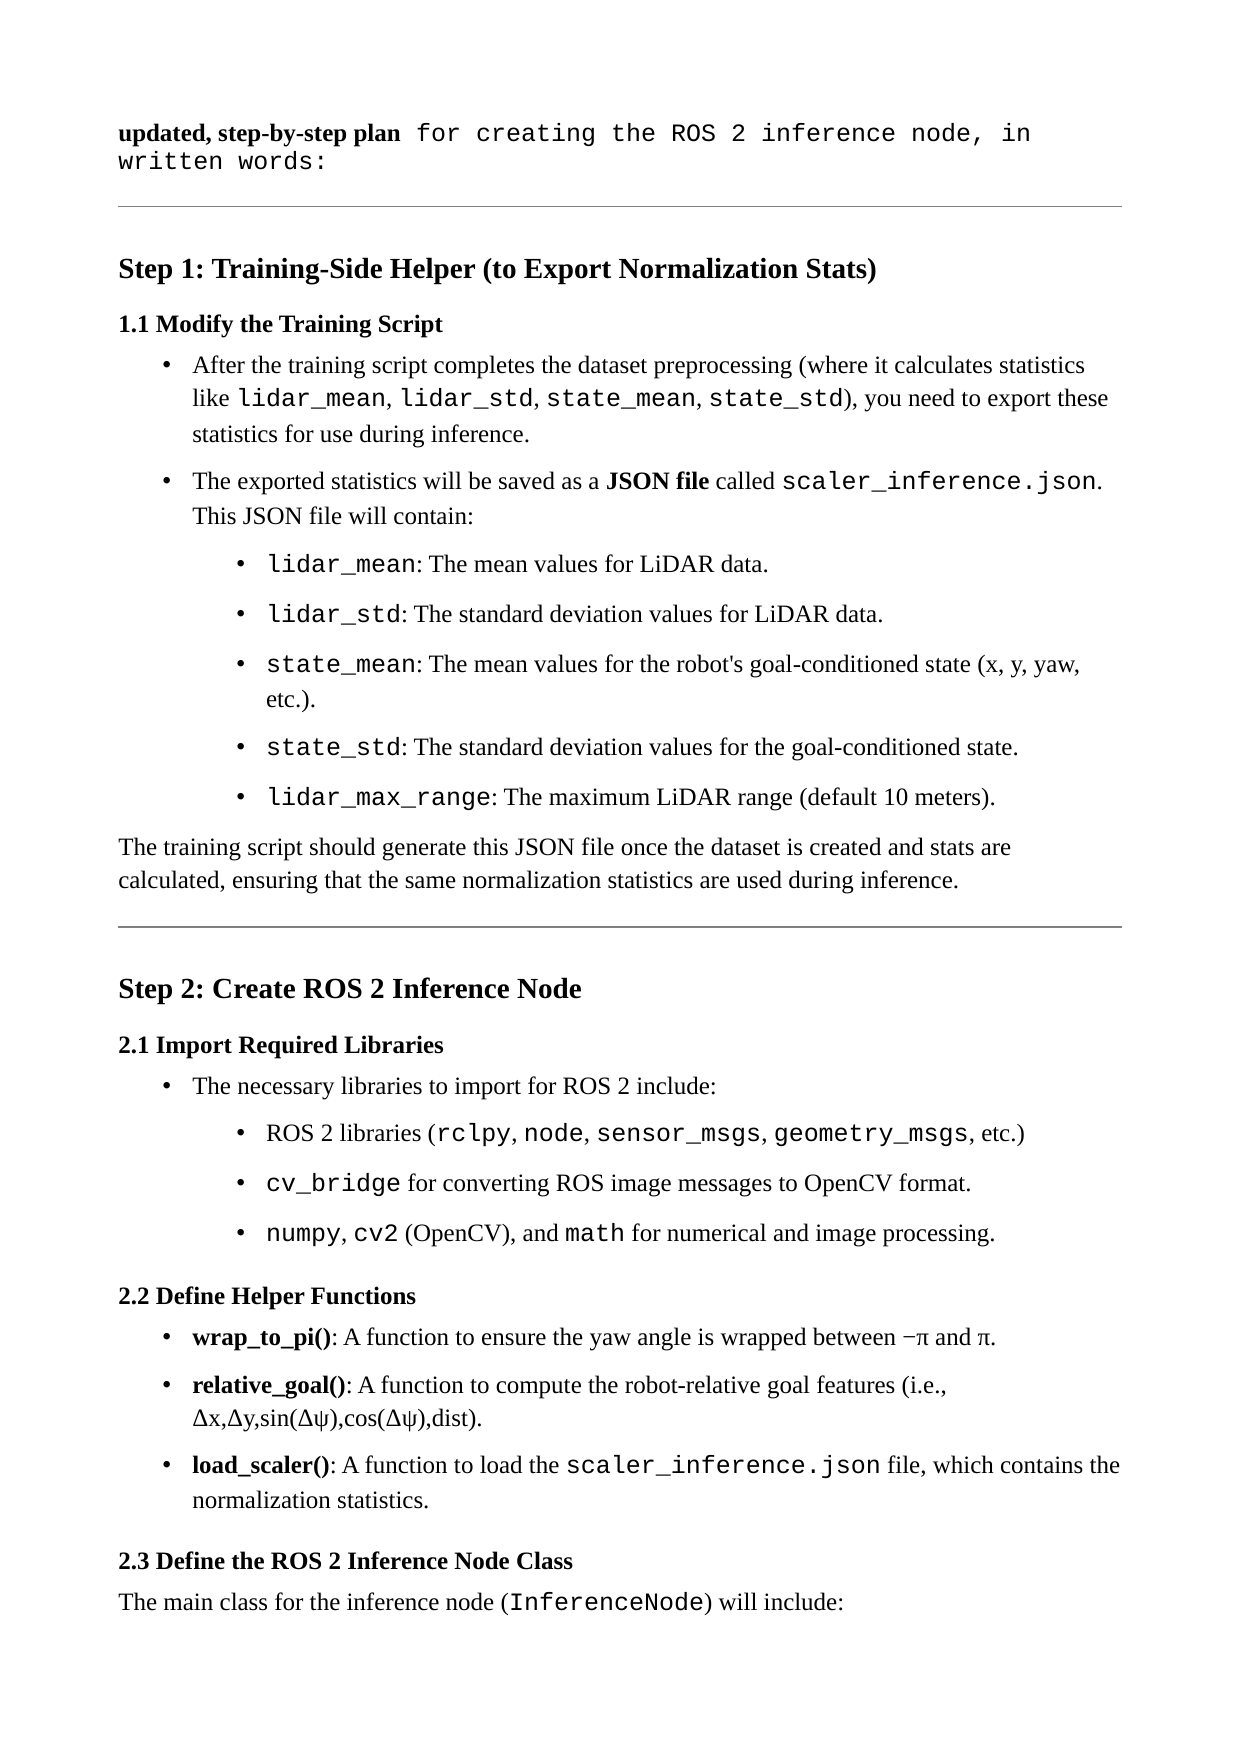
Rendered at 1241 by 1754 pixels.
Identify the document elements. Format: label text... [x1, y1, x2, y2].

list load_scaler(): A function to load the scaler_inference.json file, which contains the normalization statistics. [162, 1451, 1122, 1514]
text updated, step-by-step plan for creating the ROS 2 inference node, in written words: [118, 118, 1122, 177]
subtitle 2.3 Define the ROS 2 Inference Node Class [118, 1546, 1122, 1574]
list state_std: The standard deviation values for the goal-conditioned state. [236, 732, 1122, 762]
list wrap_to_pi(): A function to ensure the yaw angle is wrapped between −π and π. [162, 1322, 1122, 1351]
subtitle Step 2: Create ROS 2 Inference Node [118, 971, 1122, 1005]
subtitle 1.1 Modify the Training Script [118, 309, 1122, 338]
list relative_goal(): A function to compute the robot-relative goal features (i.e., Δx,Δy,sin(Δψ),cos(Δψ),dist). [162, 1370, 1122, 1432]
list lidar_std: The standard deviation values for LiDAR data. [236, 599, 1122, 630]
list The necessary libraries to import for ROS 2 include: [162, 1071, 1122, 1100]
text The main class for the inference node (InferenceNode) will include: [118, 1587, 1122, 1618]
list state_mean: The mean values for the robot's goal-conditioned state (x, y, yaw, etc.). [236, 649, 1122, 713]
subtitle Step 1: Training-Side Helper (to Export Normalization Stats) [118, 251, 1122, 284]
list lidar_max_range: The maximum LiDAR range (default 10 meters). [236, 782, 1122, 812]
subtitle 2.2 Define Helper Functions [118, 1281, 1122, 1310]
list ROS 2 libraries (rclpy, node, sensor_msgs, geometry_msgs, etc.) [236, 1118, 1122, 1149]
text The training script should generate this JSON file once the dataset is created and stats are calculated, ensuring that the same normalization statistics are used during inference. [118, 832, 1122, 893]
list lidar_mean: The mean values for LiDAR data. [236, 549, 1122, 580]
list After the training script completes the dataset preprocessing (where it calculates statistics like lidar_mean, lidar_std, state_mean, state_std), you need to export these statistics for use during inference. [162, 351, 1122, 447]
list The exported statistics will be saved as a JSON file called scaler_inference.json. This JSON file will contain: [162, 466, 1122, 530]
subtitle 2.1 Import Required Libraries [118, 1030, 1122, 1058]
list cv_bridge for converting ROS image messages to OpenCV format. [236, 1168, 1122, 1199]
list numpy, cv2 (OpenCV), and math for numerical and image processing. [236, 1218, 1122, 1249]
